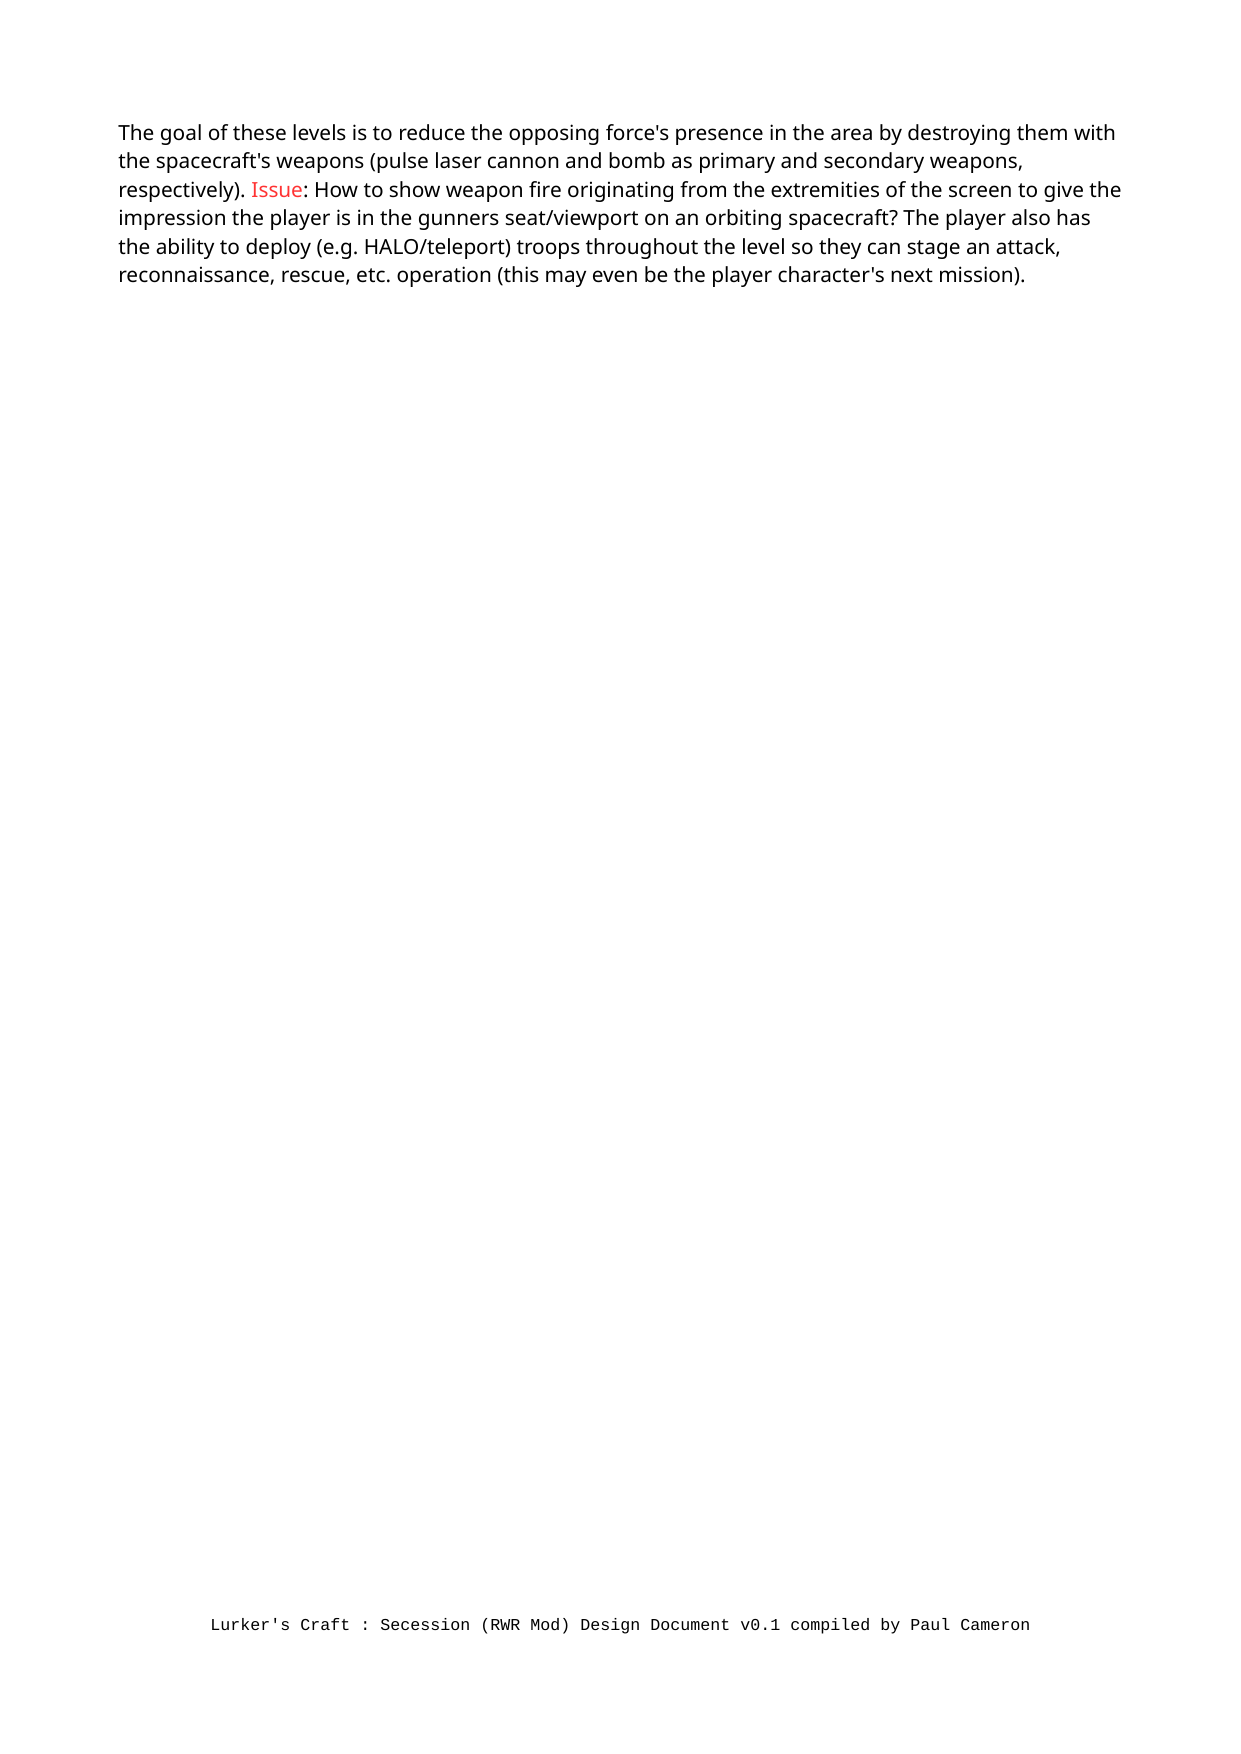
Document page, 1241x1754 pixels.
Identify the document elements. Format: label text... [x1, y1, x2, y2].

text The goal of these levels is to reduce the opposing force's presence in the area by destroying them with the spacecraft's weapons (pulse laser cannon and bomb as primary and secondary weapons, respectively). Issue: How to show weapon fire originating from the extremities of the screen to give the impression the player is in the gunners seat/viewport on an orbiting spacecraft? The player also has the ability to deploy (e.g. HALO/teleport) troops throughout the level so they can stage an attack, reconnaissance, rescue, etc. operation (this may even be the player character's next mission). [118, 118, 1122, 289]
